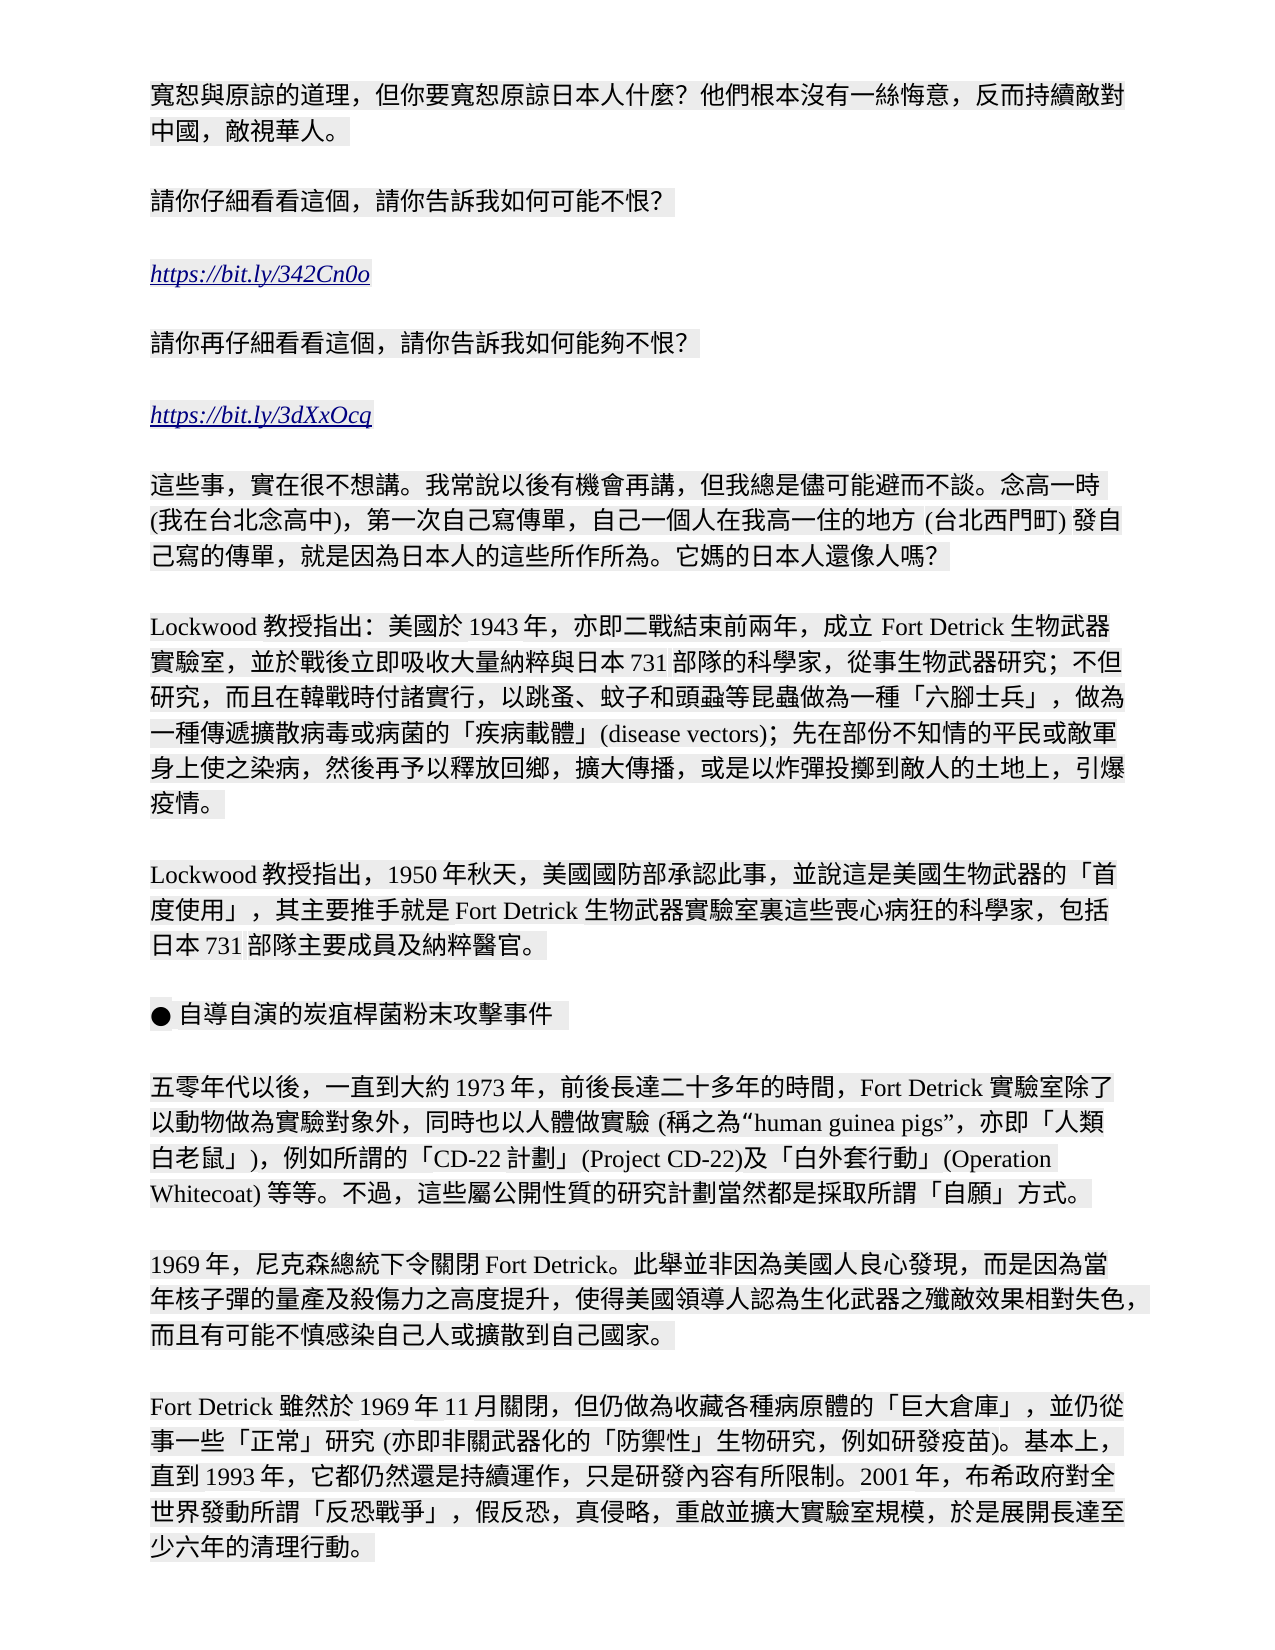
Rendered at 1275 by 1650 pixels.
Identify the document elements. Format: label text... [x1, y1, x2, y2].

text 生物武器：一個更陰暗的未來(12) 陳真2020. 04. 01. 在「生物武器：一個更陰暗的未來 (7)」裏，我寫著： 「美軍發動戰爭入侵伊拉克期間，西方媒體每天斗大標題寫著 『找到了！找到了！找到生物武器了！』、『再度破獲伊拉克化武實驗室！』然後配上一些驚悚圖片，例如一堆美軍穿戴全套防毒配備，在破舊的倉庫裏，圍繞著堆積如山的麻布袋，說裏頭藏有『可疑粉末』。報導說，這些全是生化武器，好幾公噸，終於找到了，世界得救了，感謝美軍，感謝布希。人們叫好，爭相傳頌，布希支持度甚至高達八、九成。 但是，後來卻一一揭穿，那其實是個年久失修的麵粉工廠。甚至還有張照片，照片中隱隱約約似乎是個可以推著走、類似攤販賣東西的小推車。西方主流媒體驚悚的頭條新聞卻寫說『又找到了！！』，說這是『狡猾的海珊』為了躲避美軍追緝所架設的『流動性』化武實驗室。可是後來拆穿，你知道它是什麼嗎？它就是一個可以當場炒菜煎蛋、可以推著走的流動攤販小推車。」以前我住英國時，宿舍轉角處就有這樣一個攤子，賣些漢堡、咖啡與薯條等等。 ● 找到了！找到了！ 打從 2001年起，美國為了侵略伊拉克，便不斷撒謊指控伊拉克擁有生化武器。但是，聯合國武檢官多次組團進入伊拉克境內調查，卻始終找不到任何證據。美國派駐聯合國的前首席武檢官 Richard Spertzel卻力排眾議說：伊拉克擁有生化武器乃是「毋庸置疑」，大家之所以找不到化武實驗室與發射裝置是因為伊拉克政府把生化武器給「分隔化」(compartmentalized) 了，簡單說就是小型化。他說，只要一輛休旅車就足以成為一個「流動性的」化武實驗室。 這位美國的細菌武器研發專家Richard Spertzel，事實上也參與了戰前伊拉克的化武調查團，過去並曾經以聯合國首席武檢官的身份在伊拉克待了四年 (1994-1998 年)，監督伊拉克政府銷毀當初八零年代由美國幫忙發展以對付伊朗的生化武器設施。他理當很清楚伊拉克的狀況，卻故意信口開河，倡言伊拉克仍然擁有化武，並且把化武實驗室給「分隔化」，可輕易搬遷、移動、躲避偵察云云。 2003年，在毫無證據下，美國就是以Spertzel 之「專家證詞」的「分隔化」說法，做為一種硬是要出兵血洗伊拉克的藉口，然後在侵略佔領過程中不斷製造假新聞，不斷說「找到了！找到了！」，一會兒說找到一個「疑似」藏有什麼生化粉末 (其實是麵粉) 的倉庫或小貨車，一會兒又說發現什麼裝設「可疑」瓦斯爐的流動推車 (其實是軍隊煮飯煎蛋的餐車)，遺留在被美軍轟炸得稀巴爛的伊拉克軍隊現場... 美國就是這樣不斷裝神弄鬼，欺騙世人，其實全是謊言，非常兒戲，事實上只是一些廚具、麵粉食材或民生用品。但是，透過西方主流媒體的配合造謠，一時之間，人們還真以為美國拯救了全世界。 至於這位一輩子為美國推動細菌武器研發的 Spertzel，大名鼎鼎，是個微生物學家，是美國研發生物武器史上最主要的核心人物之一，同時也是Fort Detrick 生物武器實驗室有關細菌戰的主要負責人，任職長達半個多世紀。美軍佔領伊拉克後，他隨即改口說，伊拉克不但沒有生化武器，「而且連企圖發展化武的計劃也不存在」，並稱自己當初是受到 Iraqi National Congress 及CIA諸多假情報的誤導。 Iraqi National Congress 就是美國在第一次波灣戰爭後隔年 (1992年) 在伊拉克一手培植的一個武裝反政府組織，資金與武器全由美國提供，比海珊政府還要腐敗惡劣血腥的一群人，在美國的指使與扶植下成立，旨在製造伊拉克內部動亂，藉以顛覆海珊政權；一如美國在全世界各地的走狗，同樣高喊民主自由與人權，幹的卻全是傷天害理殘害人民之事。 這群背叛自己的國家與人民的美國走狗，這群「伊奸」，這個伊拉克的「人渣黨」，後來個個當了伊拉克的黨政軍高官，例如在戰爭期間屢屢出鏡扮演「夾道歡迎美軍」及「拉倒海珊銅像」的「勇敢伊拉克民眾」的Ahmed Chalabi，後來掌管伊拉克石油大權，擔任石油部長，並隨即出任伊拉克副總理。 ● 這回真的找到了！ 2003年5月28日，也就是美軍入侵佔領伊拉克的隔月，英國《衛報》發表了一篇調查報導，標題諷刺性地寫著：「終於！美軍終於找到生化武器了！」不過，它還有個副標寫著「是在美國馬里蘭州找到！」 https://bit.ly/2QUyftY 該報導所指的發現大規模殺傷武器的地點，就是當時 (2001年) 準備重新啟用、位於馬里蘭州的美軍 Fort Detrick 生物武器實驗室。經過兩年 (2001年到 2003年) 的挖掘與清理，竟然陸續找到高達兩千多公噸的各種恐怖病原體，包括天花病毒、肉毒桿菌、炭疽桿菌、Brucella melitensis (梅里特布魯氏菌，可引起類似感冒症狀的布氏桿菌病--Brucellosis)，以及引發肺炎的 Klebsiella (克雷伯氏菌屬)等等等。 除了病毒與細菌外，竟然還找到各種化學武器，包括美軍在越戰中噴灑了至少九萬多公噸的橙劑 (agent orange)。根據美國哥倫比亞大學公衛政策與管理學系教授 Jeanne Stellman 的幾篇研究，例如2018年5月發表於《美國公衛期刊》(American Journal of Public Health)的論文估計，越戰中，約有兩百多萬至四百八十萬越南人曝露於美軍的橙劑毒害中，受到各種不同程度的傷害。： https://bit.ly/2R0rqHu 美軍所使用的橙劑，含有「世紀之毒」戴奧辛之中的劇毒成份，是一級致癌物，包括血癌、肺癌、大腸癌、軟組織肉瘤與肝癌等，另外還會產生各種神經系統與運動神經元病變 (例如帕金森氏症)及全身性皮膚病變等等等。更可怕的是，禍延子孫世世代代，導致越南生出數十萬恐怖畸胎或中樞神經發育缺損的無腦兒、頭骨畸形、脊柱裂、顏面缺損、四肢極度萎縮、無眼或眼球爆出、心臟瓣膜缺損及智能不足嬰幼兒與兒童精神病等等等。 橙劑新生兒症狀： https://bit.ly/2UBuoo8 你可以在上面這個「美國退伍軍人協會」(United States Department of Veterans Affairs，簡稱 VA) 的網站上找到一些相關病變資料。 以下是幾張照片，很多橙劑新生兒完全沒有眼睛或眼睛爆出： https://bit.ly/2WVPz5P https://bit.ly/2yqWl9p 根據越南官方統計，戰爭期間，約有三百多萬人罹癌或其它病變與腦傷 (其中多數為兒童)，四十多萬人死亡。至今已戰後四十多年，目前已第三代，但仍持續受害，約有五十萬名新生兒畸形，合併其他各種病變及基因變異與兒童期精神病等等等。但是，美國卻堅稱橙劑「對人體無害」，數十年後則改口說「不確定」是否與相關各種病變有所關聯，言行相當卑鄙。 半島電視台報導： https://bit.ly/2UBZ7kV 半島電視台系列影片： https://bit.ly/2UzwiWg https://bit.ly/2UTbNCT 戰後，仍有大約兩百萬越南人間接受害，因為橙劑滲透土壤之半衰期超過一百年，嚴重污染水源；不管是喝進肚子或皮膚接觸水源，或是吃下污染農作物，就有可能受害，滲透全身血液；甚至許多越南婦女 (特別是毒害較嚴重的南越) 的母乳中，發現極高濃度的戴奧辛成份。 就連當初負責噴灑橙劑的美軍都集體罹癌或產生各種病變，受害人數約二十萬，戰後提出訴訟並贏得部份勝訴，越南的集體官司亦然。許多案子仍在持續進行中。我從二十多年前開始比較有系統性的關注橙劑的問題，以後有機會再多寫。 喝下橙劑幾毫升便足以致人於死，更何況短短六年內 (1965至1971年) 漫天灑下九萬公噸的巨量，瘋狂灑遍整個越南，高達三千一百八十一個村落受害，摧毀兩百多萬公頃 (即兩萬多平方公里) 的森林。後來，在國際輿論壓力下，美國才停止。有些當年的噴灑熱點地區，直到四十年後，仍然可以檢驗出超標高達數百倍的致死性戴奧辛濃度。 我常感到很納悶很可悲，為什麼會有人泯滅人性到這種地步？美國人是不是根本不把別人當人看？這是在打仗嗎？這根本就是種族滅絕的行徑。 除了橙劑外，Fort Detrick 現場還挖出有「毒劑之王」之稱的芥子氣液體毒劑等。預計還得再挖四年 (亦即挖到2007年) 也許才能清理乾淨。 底下有幾張橙劑受害者照片，真的是相當可悲。中間那張是美軍噴灑橙劑的分布地圖，遍及整個越南： https://bit.ly/2QYR7Ib 底下仍是一些橙劑兒童照片。看這些照片很令人難受，不過，還是懇求各位仔細看看，看進心裏去。 我跟大家一樣，不喜政治，討厭議論，平常只喜歡風花雪月琴棋書畫，可是，當大難來襲時，就如陳凱歌所說，它其實不過就像「天上的大星」，是個白日夢，而生活就是生活；「往後的日子才是生活，過去的只是一個夢」。 我亦常感無奈，不知道那些整天歌頌美國什麼民主自由與人權的人，究竟幾時才願意摸著良心說話？ 照片：https://bit.ly/2JswC2A 照片：https://bit.ly/39GXdDz 照片：https://bit.ly/343vzj4 照片：https://bit.ly/2X3Mu3x (按右側箭頭輪播) 照片：https://bit.ly/2UQSzxI 影片：shorturl.at/diux1 回到Fort Detrick 實驗室的主題。 如果你知道自己將挖出一些什麼東西，那還好。駭人的是，你根本不知道將挖出什麼恐怖病原體或揮發性毒劑或一般防護衣也防護不了的各種劇毒。比方說，現場挖出一堆根本不知道究竟是裝著什麼東西的瓶瓶罐罐與高壓消毒瓶以及人工釀造含有各種不明病原體的大量「泥狀物」，同時還挖出好幾隻已經死了三十幾年、以福馬林進行防腐、死狀恐怖的罐裝實驗鼠，相當可怕。 可怕之處就在於沒有目錄清單，隨便亂埋亂丟，外洩風險極高，清理者根本不知道自己會挖出什麼東西來，更不知其危險等級，不知是否防護妥當以及是否可能透過空氣與水源危及社會大眾。 《衛報》報導說：「就在兩個月前 (2003年3月)，伊拉克因為提不出早在十多年前便已銷毀生化武器的目錄清單做為佐證，美軍便以此為藉口而發動侵略戰爭。」美國一口咬定，倘若真的銷毀，必定會有所有病原體及化學毒物的目錄清單，否則便是說謊。 但是，「非常諷刺的是，美國最大的生物武器實驗室自己也根本沒有目錄清單」，遑論掩埋地點的詳細登載；清理人員根本不知道自己將會挖出什麼可怕的病毒或細菌。他們擔憂己身安危，但也只能對著記者自我解嘲說「我們其實根本不知道會挖出什麼，不過你放心，我們基本上已經排除挖出核彈的可能性。」 ● 惡名昭彰的 Fort Detrick 特別令人髮指的是：Fort Detrick 生物武器實驗室建造於1943年，它的第一批實驗室人員是誰你知道嗎？就是喪心病狂的日軍731部隊以及納粹醫官，他們都有著各種泯滅人性的人體活體實驗之豐富經歷。 老實說，在我過去仍是個傻蛋時，根本不相信這是事實。美國做為二戰戰勝國，打著反對法西斯的民主自由旗號，如此「熱愛人權」的一個國家，怎麼可能會把這些曾經抓來上萬名活人從事殘酷人體實驗的惡魔當成貴賓招待，還幫他們泯滅罪證，動用外交手段助其脫罪，做為獲取人體實驗數據的政治交換條件；然後還把他們迎接回美國，供以榮華富貴，為美國繼續發揮製造生物武器的「專長」。這些事我以後有機會再多講。 Jeffrey A.Lockwood 是個著名昆蟲學家，美國懷俄明大學 (University of Wyoming)「自然科學與人文學科」的講座教授，對生物武器頗有研究，2009年寫了一本書叫做《Six-Legged Soldiers: Using Insects as Weapons of War》(六隻腳的士兵：以昆蟲做為一種生物武器)： https://amzn.to/3bC3Nge Lockwood教授指出：Fort Detrick 生物武器實驗室於二次戰後吸收大量納粹與731部隊的科學家。 這些人，兩手血腥；戰時，利用俘虜，或是任意抓來上萬名中國平民男女老幼及少部份朝鮮人與聯軍，甚至特地抓捕中國軍人的家屬來從事人體活體解剖，或甚至活體解剖孕婦，觀察胎兒每個時期的變化；許多時候不打麻藥，說麻藥會影響生物數據的準確性，並以活人從事極其殘酷的各種人體實驗，例如凍傷實驗、離心旋轉實驗、人畜雜交實驗、真空實驗、大氣壓力實驗 (觀察人體器官、眼球、腸子如何膨漲爆出體外及人體相關生理反應)、活體炸藥實驗、大人與幼童之刻意使之感染各種病原體之實驗，藉以研發病毒及細菌等生物武器；某種變態實驗對象甚至包括母子 (說要「觀察母愛」)，從事各種極其邪惡的活體實驗。 底下有些照片，懇請大家仔細看，記住日本人所做的這一切： https://bit.ly/39BZfoG https://reurl.cc/b5kL2X 這些人不是人，而是魔鬼撒旦。我平常很不喜歡聽中共講一句話，那就是「中日友好」。它媽的怎麼友好？我就是沒辦法和大多數日本人友好，因為他們大多仇視中國、輕視華人，仰慕白人；不但完全沒有一絲悔意與歉意，反而對中國充滿敵意與鄙視，你如何可能和這樣一個國家的國民友好？ 我沒法假裝有愛心，我就是恨日本人，想起日本人毫無人性的暴行，我就是恨。我能理解寬恕與原諒的道理，但你要寬恕原諒日本人什麼？他們根本沒有一絲悔意，反而持續敵對中國，敵視華人。 請你仔細看看這個，請你告訴我如何可能不恨？ https://bit.ly/342Cn0o 請你再仔細看看這個，請你告訴我如何能夠不恨？ https://bit.ly/3dXxOcq 這些事，實在很不想講。我常說以後有機會再講，但我總是儘可能避而不談。念高一時 (我在台北念高中)，第一次自己寫傳單，自己一個人在我高一住的地方 (台北西門町) 發自己寫的傳單，就是因為日本人的這些所作所為。它媽的日本人還像人嗎？ Lockwood 教授指出：美國於1943年，亦即二戰結束前兩年，成立 Fort Detrick 生物武器實驗室，並於戰後立即吸收大量納粹與日本731部隊的科學家，從事生物武器研究；不但研究，而且在韓戰時付諸實行，以跳蚤、蚊子和頭蝨等昆蟲做為一種「六腳士兵」，做為一種傳遞擴散病毒或病菌的「疾病載體」(disease vectors)；先在部份不知情的平民或敵軍身上使之染病，然後再予以釋放回鄉，擴大傳播，或是以炸彈投擲到敵人的土地上，引爆疫情。 Lockwood教授指出，1950年秋天，美國國防部承認此事，並說這是美國生物武器的「首度使用」，其主要推手就是Fort Detrick 生物武器實驗室裏這些喪心病狂的科學家，包括日本731部隊主要成員及納粹醫官。 ● 自導自演的炭疽桿菌粉末攻擊事件 五零年代以後，一直到大約1973年，前後長達二十多年的時間，Fort Detrick 實驗室除了以動物做為實驗對象外，同時也以人體做實驗 (稱之為“human guinea pigs”，亦即「人類白老鼠」)，例如所謂的「CD-22計劃」(Project CD-22)及「白外套行動」(Operation Whitecoat) 等等。不過，這些屬公開性質的研究計劃當然都是採取所謂「自願」方式。 1969年，尼克森總統下令關閉Fort Detrick。此舉並非因為美國人良心發現，而是因為當年核子彈的量產及殺傷力之高度提升，使得美國領導人認為生化武器之殲敵效果相對失色，而且有可能不慎感染自己人或擴散到自己國家。 Fort Detrick 雖然於1969年11月關閉，但仍做為收藏各種病原體的「巨大倉庫」，並仍從事一些「正常」研究 (亦即非關武器化的「防禦性」生物研究，例如研發疫苗)。基本上，直到1993年，它都仍然還是持續運作，只是研發內容有所限制。2001年，布希政府對全世界發動所謂「反恐戰爭」，假反恐，真侵略，重啟並擴大實驗室規模，於是展開長達至少六年的清理行動。 重啟之初，布希政府更是玩了一齣後來證實是自導自演的所謂「炭疽桿菌粉末攻擊事件」，藉以做為「反恐戰爭」的藉口。一些美國議員與行政人員陸續接到裝有所謂炭疽菌粉末的信件，導致五人死亡，數十人感染。美國馬上把箭頭指向賓拉登，指向基地組織，指向伊斯蘭，指向散落世界各地的反美人士，從而發動針對阿富汗的侵略戰爭。 但是，直到七年後的 2008年7月，FBI 才「證實」，寄出這些致命毒信的是 Fort Detrick 生物武器實驗室的工作人員Bruce Ivins。據美媒報導，這位人員不知心懷何種不滿，因此寄出毒信；情治人員在距離Fort Detrick八英哩外的一座池塘找到相關犯罪工具；FBI 強調，Ivins 之所以犯下此案的動機只是為了「促進疫苗的研發」。 正常人應該不會相信這個荒唐故事。至於這位被官方說法給認定為發動生物恐攻的「凶手」，竟然莫名其妙就「自殺」了。FBI 說是「畏罪自殺」，但我看比較像是「被自殺」。 ● Fort Detrick 為何突然被勒令關閉？ 這個由CIA掌控、擁有全世界最可怕的各種病原體之Fort Detrick 生物武器實驗室有多龐大你知道嗎？53平方公里！裏頭至少有六百多棟建築，大約是兩個花蓮市、七千四百個足球場那麼大；成立近80年，聲名狼藉，此次因為新冠病毒而再度成為各方矚目的焦點。主要起因於去年 (2019 年) 七月，因為多項違規而遭到美國疾病管制中心 (CDC) 勒令關閉。 若非情節嚴重，以CDC的政治權力等級，根本不可能直接下令全面關閉。實驗室關閉前後，九百多位工作人員遭到隔離檢疫，隨即爆發數千名神祕肺炎病例及所謂「流行性感冒大流行」，三千六百萬人染病，三十五萬人發展成重症入院，兩萬多人死亡。美國CDC主任Robert Redfield 於今年三月十一日，方才於聽證會中承認曾進行屍體解剖，證實這波所謂「流感大流行」之部份死者確實是新冠病毒患者。 但是，美方以國安為由，至今依舊拒絕透露更多病例資料，並且從去年數千萬人染病的所謂「流感大流行」疫情爆發之初，便極力掩飾與淡化。「世界衛生組織」人員多次要求派遣專家前往協助調查，但美國始終拒絕發給簽證；對內則封鎖消息，禁止各方醫學與公衛專家參與相關會議或調閱資料。 至於此次關閉Fort Detrick生物武器實驗室的原因，疑似病原體外洩，究竟細節如何，美軍方面不但諱莫如深，美國政府並迅速刪除各方報導，相關人員則對外一律封口。 UCLA (加州大學洛杉磯分校) 公衛學院流行病學系的網站上有個「生物恐怖主義資料庫」(ARCHIVES ON BIO-TERRORISM)，裏頭有過去大約二十年來的上千筆報導： (1) https://www.ph.ucla.edu/epi/bioter/archivesbio1.html (2) http://www.ph.ucla.edu/epi/bioter/archivesbio2.html 你只要稍微花點時間關注一下這些資料，你就會清楚地知道：生物武器病原體的外洩以及各種傷天害理之事，並不是什麼陰謀論，而是經常性發生的事情，差別只是在於不同動機 (蓄意或意外？)及傷害規模大小。 當然不能說全世界「只有」美國才會幹這樣一些事，就好像我不能說全世界「只有」美國才會發動侵略戰爭。但我能說：美國毫無疑問是生化武器這方面的惡行之中最大且最為肆無忌憚的一個國家，幾乎就是全世界所有相關惡行的全部了。 但我現在不是要討論其對外惡行，而只是想說明Fort Detrick 實驗室為何在去年七月被迫關閉。 從 UCLA 這兩個資料庫，你仍然可以找到幾篇關於去年關閉 Fort Detrick 的報導，比方說原先登載於《華盛頓郵報》的「生物武器戰爭的恐怖遺跡出土」(Ft. Detrick Unearths Hazardous Surprises：Cleanup Finds Debris Of Biological Warfare)： https://bit.ly/2X3OBo2 以及原載於 The Frederick News-Post 的「疾管中心揭露更多Fort Detrick 的弊端」(CDC Inspection Findings Reveal More about Fort Detrick Research Suspension) https://bit.ly/2RgSy5h 另外還有《紐約時報》的兩篇報導：「Fort Detrick實驗室無法通過安檢，遭全面無限期關閉」(Fort Detrick lab shut down after failed safety inspection; all research halted indefinitely)，以及「出於安全理由，致命細菌實驗研究勒令停止」(Deadly Germ Research Is Shut Down at Army Lab Over Safety Concerns)： https://bit.ly/343K72h https://nyti.ms/2JADFWU 相關資料當然遠遠比這個要多得多，底下只是做個簡單說明： 美國疾管中心 (CDC) 下令關閉Fort Detrick生物實驗室，並出具了報告。你要注意哦，它使用的是比較強烈的「違規」(breach) 一詞。如果不是非常嚴重，不可能把一個具有國家戰略意義的生物實驗室給勒令全面關閉。 比方說，如果台大醫院被發現存在一些作業缺失，可能產生危害，衛生局只會要求院方針對特定問題進行改善，而不會勒令立即全面無限期關閉整個醫院，除非違規事項非常嚴重，到達一種危及社會大眾的緊急程度。 CDC 的報告指出，Fort Detrick生物實驗室有多項違規，包括病原體之水源與空氣污染處置不當，含有病毒與細菌之污水處理系統有問題，高壓滅菌設備有問題，缺乏病原體清單目錄，防護塗料有多處裂縫，部份實驗器材故障，實驗室搬遷與病原體移動過程缺乏適當防護，人員普遍不按照標準程序作業等等等。 CDC 認定，這不是偶發問題或個別事件，而是已經到達一種「系統性的失能」，故應勒令關閉，全面無限期停止運作。更駭人聽聞的是，CDC指出，該實驗室人員「蓄意讓含有病原體之空氣外洩」。 對此，位於Fort Detrick生物實驗基地的美國陸軍傳染病醫學研究院 (USAMRIID)的最高指揮官 Darrin Cox提出反駁說，CDC之「違規」(breach)一詞太強烈，並指稱含有病原體之空氣外洩並非「蓄意」為之，堅稱該人員「並無邪惡動機」。 Cox並表示，Fort Detrick生物實驗室並非被「勒令關閉」，而只是沒有拿到相關許可證的情況下之「主動停止運作」等等，做出許多毫無意義的辯解。問題是，工作人員在操作病原體過程中之氣體外洩，重點是它可能產生什麼樣的傷害以及如何善後，而不是辯稱大家都是好人啦，不會故意亂來。 報導還指出，很詭異的是，這麼大的「違規」與「全面系統性失能」，竟然沒有任何主管遭受處分。 如前所述，許多有關此次Fort Detrick生物實驗室因為疑似病原體外洩的新聞報導遭到刪除，但你在UCLA的公衛學院流行病學系的兩個「生物恐怖主義資料庫」裏，仍然可以找到一些報導。一份CIA解密文件顯示，CIA長年在此一生物武器基地從事病毒測試。報導並指出，許多老舊的病原體掩埋坑道並無鋪設防護內裏，外洩風險極高。當年的實驗室工作人員受訪表示：「我不知道那些東西 (指病原體或毒物) 被丟到哪，當時並無清單目錄。」 隨著時間過去，大量掩埋容器早已銹損不堪。附近地區長年出現疑似不尋常飆高的癌症盛行率，當地居民認為與該生物武器基地之不當掩埋與草率處置有關，紛紛抗議，但美國當局一貫置若罔聞。 底下有一小段當地居民的訪談、調查與抗議： https://bit.ly/3aDEiee 事實上，早在1991年，軍方在該實驗室的水源觀測站便已檢測發現一些導致腎病變成份及肝臟致癌物，包括四氯乙烯(PCE) 和三氯乙烯(TCE)。馬蘭州環境署隨即針對附近三十三口水井採樣，結果一半以上發現致癌毒物。現場檢測人員說，其實不用檢測，光是用聞的就能聞得到異味。 該城市的飲水系統顯然遭受污染，民眾於是要求針對住在遭受汙染的水源下游處的居民進行癌症盛行率的調查與數據比對，藉以了解該實驗室對當地居民健康的影響。但是，馬里蘭州的「健康與心理衛生部」(Maryland Department of Health and Mental Hygiene) 卻表示做不到，因為1992年才開始有癌症資料登錄。 ● 結論： 我就先寫到這，這些事是寫不完的。我寫這篇文字，只有三個卑微目的： 一是反駁所謂陰謀論之污名化。 一個人，如果真的在乎自己在說什麼，那麼，當他看完我這篇文字以及裏頭的各種資料與檔案，他還會覺得「新冠病毒很有可能起源於美國」只是一種荒唐可笑的陰謀論嗎？如果你不認同，那麼，請你告訴我，為何新冠病毒「絕對不可能」起源於美國？ 幾十年來，不管怎麼改朝換代，我始終是島內極少數的異議者之一，常感無言。許多時候，我真的覺得自己好像在教幼兒園小班，好像必須用很多教材與淺顯到不能再淺顯的各種闡釋，然後才能講述一個極其簡單、簡單到不能再簡單的道理。 另外，順便插播一個幼兒園小班課程：當我們說「新冠病毒有可能是一種生化武器」時，並不等於說新冠病毒是人為製造出來的人工病毒。 這會很難懂嗎？一個生物武器實驗室，是在研究如何把既有的病毒或細菌給「武器化」，進一步如何投射與傳播到敵人領土與敵人身上。「武器化」的過程並「不一定」涉及既有病原體之基因修改或進行其它任何生物結構上的人工改造，也有可能只是在技術上研究如何攜帶與傳播。 美軍至今仍致力研發的「六腳士兵」(蚊子)就是一例，以蚊子做為一種「生物載體」，究竟要攜帶與投放何種病毒或細菌，並不一定要經過基因編輯。這應該不會很難懂吧？我已經不知道要如何講得更淺顯了。 因此，即便證明新冠病毒並無明顯人為改造現象，依然無法否定「新冠病毒有可能是一種生物武器」的說法，因為它們是兩個不同命題。 第二個目的是：我希望表明一個基本態度：我們反美，但我們並不是反對美國人或反對美國這個國家，而是反對其罄竹難書的血腥邪惡行徑，希望制止其永無止盡的燒殺擄掠與製造動亂。 事實上，我希望美國人能長長久久地過上一輩子的好日子；就連日本人也一樣，我修養不夠，我確實恨日本人，我從不願意買日貨，但我也還不至於想要消滅他們，我也從不期待他們遭逢任何天災人禍，我只希望他們對其過往邪惡行徑認錯、懺悔，並且停止敵視與歧視。 至於第三個目的，恐怕是我永遠都無法說清楚的。我找不到適當的表達式，但也有可能是因為這個表達式並不存在人類的語言詞彙中。 退而求其次，我只能說一些肉眼可見、相當「行為主義式的」東西，比方說反戰，反核武，反生化武器等等等。這類型武器，基本上是完全不長眼睛的，極可能失控而毀滅所有人，比核武還可怕。但我想說的畢竟不只是這些，而是遠比這個大，卻也同時遠比這個小。 ● 後記： 我發現，腦殘有個特徵就是：當他每天接收無數荒唐可笑幼稚低能的謊言時，他一概全盤接收，並且自行發揚光大，就像蚊子散播病毒那樣每天努力到處散播。可是，當他聽到幾乎就像「一加一等於二」那樣明確的事實與真相時，他卻會突然變得很「嚴謹」，很「科學」，會說你這是謠言，是阿共仔的陰謀，是阿共仔企圖滲透台灣民主的假新聞。 但是，你要知道，比方說，以UCLA公衛學院的這上千筆生化武器資料為例，幾乎全來自西方主流媒體的報導，因此，它不但不是一種陰謀論，反倒是一種已經不知道經過多少篩選、淡化及掩飾所勉強保留下來的真相之冰山一角。 我舉個例，比方說，現在大家都知道海珊當年 (1988年) 的化武屠村事件，在 Halabja 瞬間殺害五千多名庫德族人及一萬多人受傷的事情，凶手就是美國，是由美國協助海珊發展化武攻擊能力，因為當時海珊是美國共同對抗伊朗的盟友，就跟蔣介石一樣，被美國稱讚為「捍衛民主自由的鬥士」，說伊拉克是「中東世界的民主自由堡壘」。 當年，聯合國針對海珊這項重大反人道罪行進行調查時，美國不但百般阻撓，而且否決聯合國的譴責提案，CIA 甚至還發表各種假情報與假研究報告，栽贓伊朗，指控 Halabja 化武屠村事件的凶手是伊朗。 我對這事的過程印象特別深刻是因為，屠村事件的兩年後，我接受 PHR (Physicians for Human Rights) 之邀，到美國哈佛大學參加一個「醫學與人權」的國際研討會，為期五天，來自幾十個國家的人員，我是惟一一個華人。那時候醫學院才剛畢業，沒什麼國際常識，仍是個傻逼，以為美國真的是一個熱愛人權與民主自由的國家，當時其實也是我第一次聽到海珊與庫德族等等這些事情。 會議結束後，我從美國帶回一大皮箱的相關書籍與研究報告，到現在都還保留著，其中一個主題就是海珊的化武屠村事件。因此，我對這事相當了解。回台後，我還曾以海珊迫害庫德族小孩所產生的「心理創傷經驗與行為表現」，在馬偕精神科做了一場演講。 事隔多年後，真相大白，原來真正屠村的凶手居然是美國。更不可思議的是，這個屠村事件在十多年後，竟然成為美國侵略伊拉克、拯救世人的藉口，很荒唐吧？海珊也因為此一事件被美國主導的伊拉克法庭判決死罪，處以絞刑。 美國當年協助海珊發展生化武器的事實，如今已無可懷疑。UCLA 公衛學院的生化武器資料庫裏也能找到屠村事件後十多年的相關報導，指出美國協助海珊發展生化武器的事實，比方說： https://bit.ly/2UTmqFM 但是，你看，報導得很「委婉」，很「客觀公正」，它把美國運送炭疽桿菌、肉毒桿菌等等這些用來製造生物武器的恐怖病原體給海珊，居然說成是一種非常正面的「公共衛生方面的合作交流」。 我跟各位一樣，沒有任何內幕消息；寫起文章，更是絕不信口開河。我所能知道、取得的一切資訊，任何人都能取得。那麼，為什麼我們面對同樣的世界，卻得到完全相反的認知呢？問題恐怕是在於大多數人其實並不是根據事實、資訊、理性與經驗在理解事情，而是根據洗腦宣傳。 也就是說，他的腦子裏已經有一套顛撲不破的「真理」，一切是非善惡的「前提」，凡是與這套「前提真理」牴觸者，哪怕是「一加一等於二」那樣的事實，也一概無效，一概是假新聞。因此，你就算把一大卡車的事實真相與邏輯砸到他頭上，他還是一樣會說那些全是假新聞。 或者應該這麼說也許更為貼切：即便他相信你所說的一切全是事實真相，他其實也無所謂、不在乎，他不認為這一切真相有何意義或重要性可言。他相信，唯有主子們告訴他的一切話語才具有重要；惟有當主子們告訴他要熱血沸騰時，他才會熱血沸騰。 其實就跟茶壺一樣，你要它沸騰，它就會沸騰，它絕不會問你原因，更不會思考對錯，只要開關一按下，它就沸騰了。你能夠跟茶壺講道理嗎？恐怕很難，因為它並不是根據任何理性或資訊來理解事情；誰掌握了開關，誰就能讓茶壺沸騰。 舉個現成的例子，二月初，疫情剛發生，台灣幾乎都沒有病人時，馬上就有二十幾萬個蠢血沸騰的醫護人員，在綠色人渣政客們的帶領下，發動連署，要求人渣黨政府禁止大陸包機，禁止陸籍配偶及其小孩回到台灣，甚至歡呼人渣黨之口罩禁令，禁止口罩寄往當時疫情十分嚴重的大陸。 凡是批評這些想法的人，就會變成全民公敵，會被謾罵羞辱與騷擾，會被說是「舔共」，會被說是「不能體諒台灣醫療人員的辛勞」、「吃裏扒外，不在乎台灣醫療體系的崩盤」，會被說是「不顧台灣人的死活」，會被罵「滾出台灣、滾回中國」等等等。 我要說的是，你看，這些人渣政客真的很齷齪，他們表面上講的全是一些很動聽的話語，什麼體恤醫療人員，什麼先顧好台灣等等。但是，白痴也該知道這一切漂亮言語的背後，其實就是仇中反華。 在台灣，幾乎所有理想或理念，完全都可以拿來當成一種仇中反華的武器、工具與漂亮說詞。人渣們從來都不是真的在乎什麼是非善惡，他們的一切言行完全就是以倡導仇中反華為惟一目的。 你看，這兩天，人渣黨送出一千多萬個口罩給西方國家，從上個月開始，甚至每星期固定得朝貢美國十萬個口罩。美國疫情真的是嚴重到爆，但卻對它百般放水。可是，對待大陸卻極盡苛薄之能事。 這時候，那二十幾萬個「熱血沸騰」的醫護人員呢？人呢？統統不見了，一個也沒有。為什麼不繼續「體恤醫療人員的辛勞」？為什麼不再擔心「台灣醫療體系的崩盤」？為什麼不「先顧好台灣」了？為什麼不去圍勦、攻擊、謾罵那些「出賣台灣人」的人渣政客？ 其實，腦殘們並不是真的關心什麼疫情，他們只是聞聲起舞，該沸騰就會沸騰，不需要理由，因為人渣們永遠都可以瞎掰出一大堆很偉大的說詞。 當時台灣才一兩個病人，就迫不及待說要「先顧好自己才能救別人」，一個口罩也不准寄到大陸，否則就是全民公敵。現在台灣有三百多個病例，死了好幾人，卻反而口罩大方隨便送人(我已經連續兩周買不到兒童口罩)，送給根本不肯戴口罩的洋人，然後說這是台灣「勇於負起世界責任的國家角色」。 大家都知道，人渣黨及其支持者永遠都是兩套標準，但我覺得他們其實只有一個標準，那就是「只要仇中反華，那就是對的」。「仇中反華」就像一種搖錢樹，一種權力的敲門磚，人渣們藉以騙取個人私利與權力，並操弄腦殘們，以之做為一切是非善惡的檢驗標準。這才是一個人道德最為卑劣齷齪之處。你看那些綠色人渣，嘴臉實在有夠難看。 生活實在太忙，每天利用五分、八秒零零碎碎的時間以及兩個快要累斃的深夜，終於才寫這樣，一共一萬三千多字。匆忙寫就，無暇修改，詞不達意，我終究沒法說出我真正想說的，只能期待人們的心領神會。 [150, 75, 1125, 1562]
